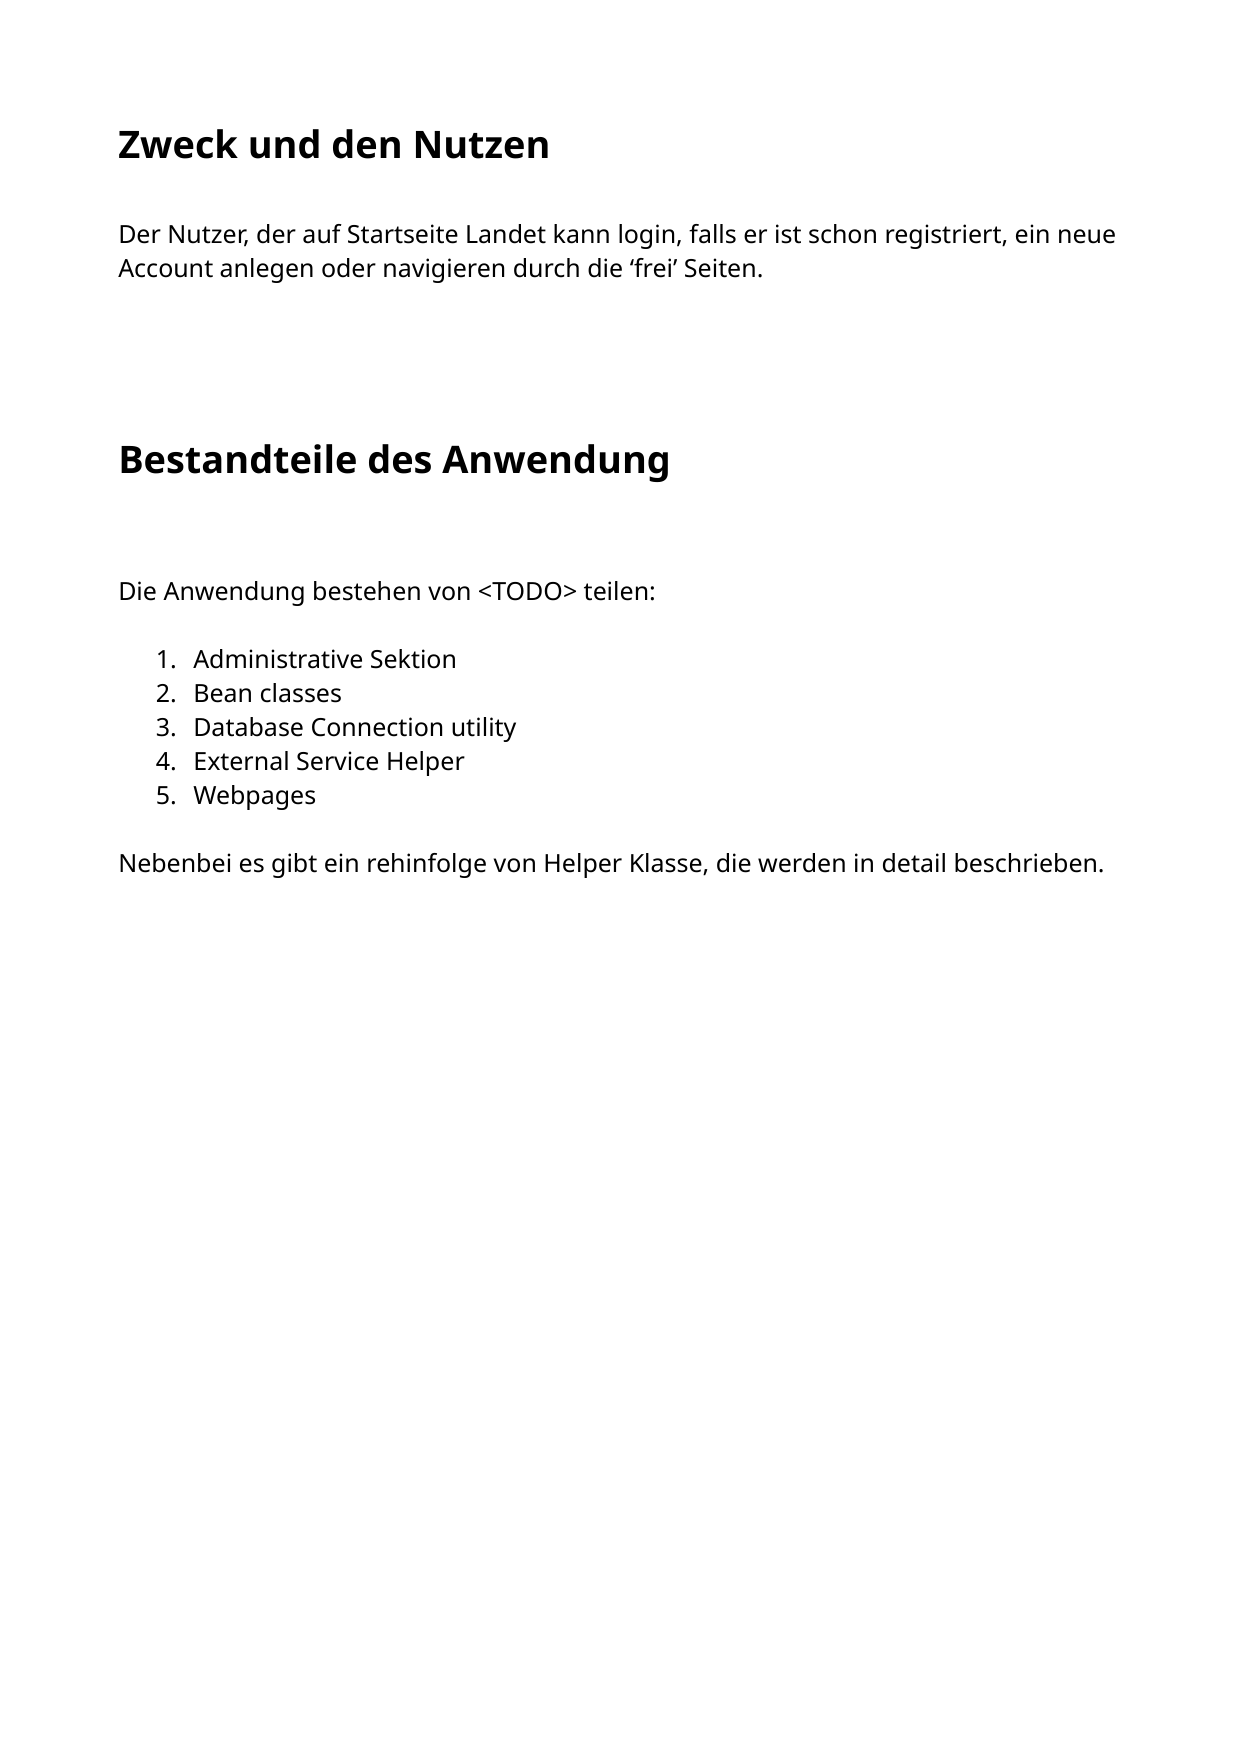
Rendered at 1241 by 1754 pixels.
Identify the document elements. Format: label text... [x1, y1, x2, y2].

list Database Connection utility [156, 710, 1122, 744]
list Bean classes [156, 676, 1122, 710]
text Nebenbei es gibt ein rehinfolge von Helper Klasse, die werden in detail beschrieben. [118, 846, 1122, 880]
subtitle Bestandteile des Anwendung [118, 433, 1122, 484]
subtitle Zweck und den Nutzen [118, 118, 1122, 170]
list Webpages [156, 778, 1122, 812]
list External Service Helper [156, 744, 1122, 778]
text Der Nutzer, der auf Startseite Landet kann login, falls er ist schon registriert, ein neue Account anlegen oder navigieren durch die ‘frei’ Seiten. [118, 216, 1122, 284]
list Administrative Sektion [156, 642, 1122, 676]
text Die Anwendung bestehen von <TODO> teilen: [118, 573, 1122, 608]
